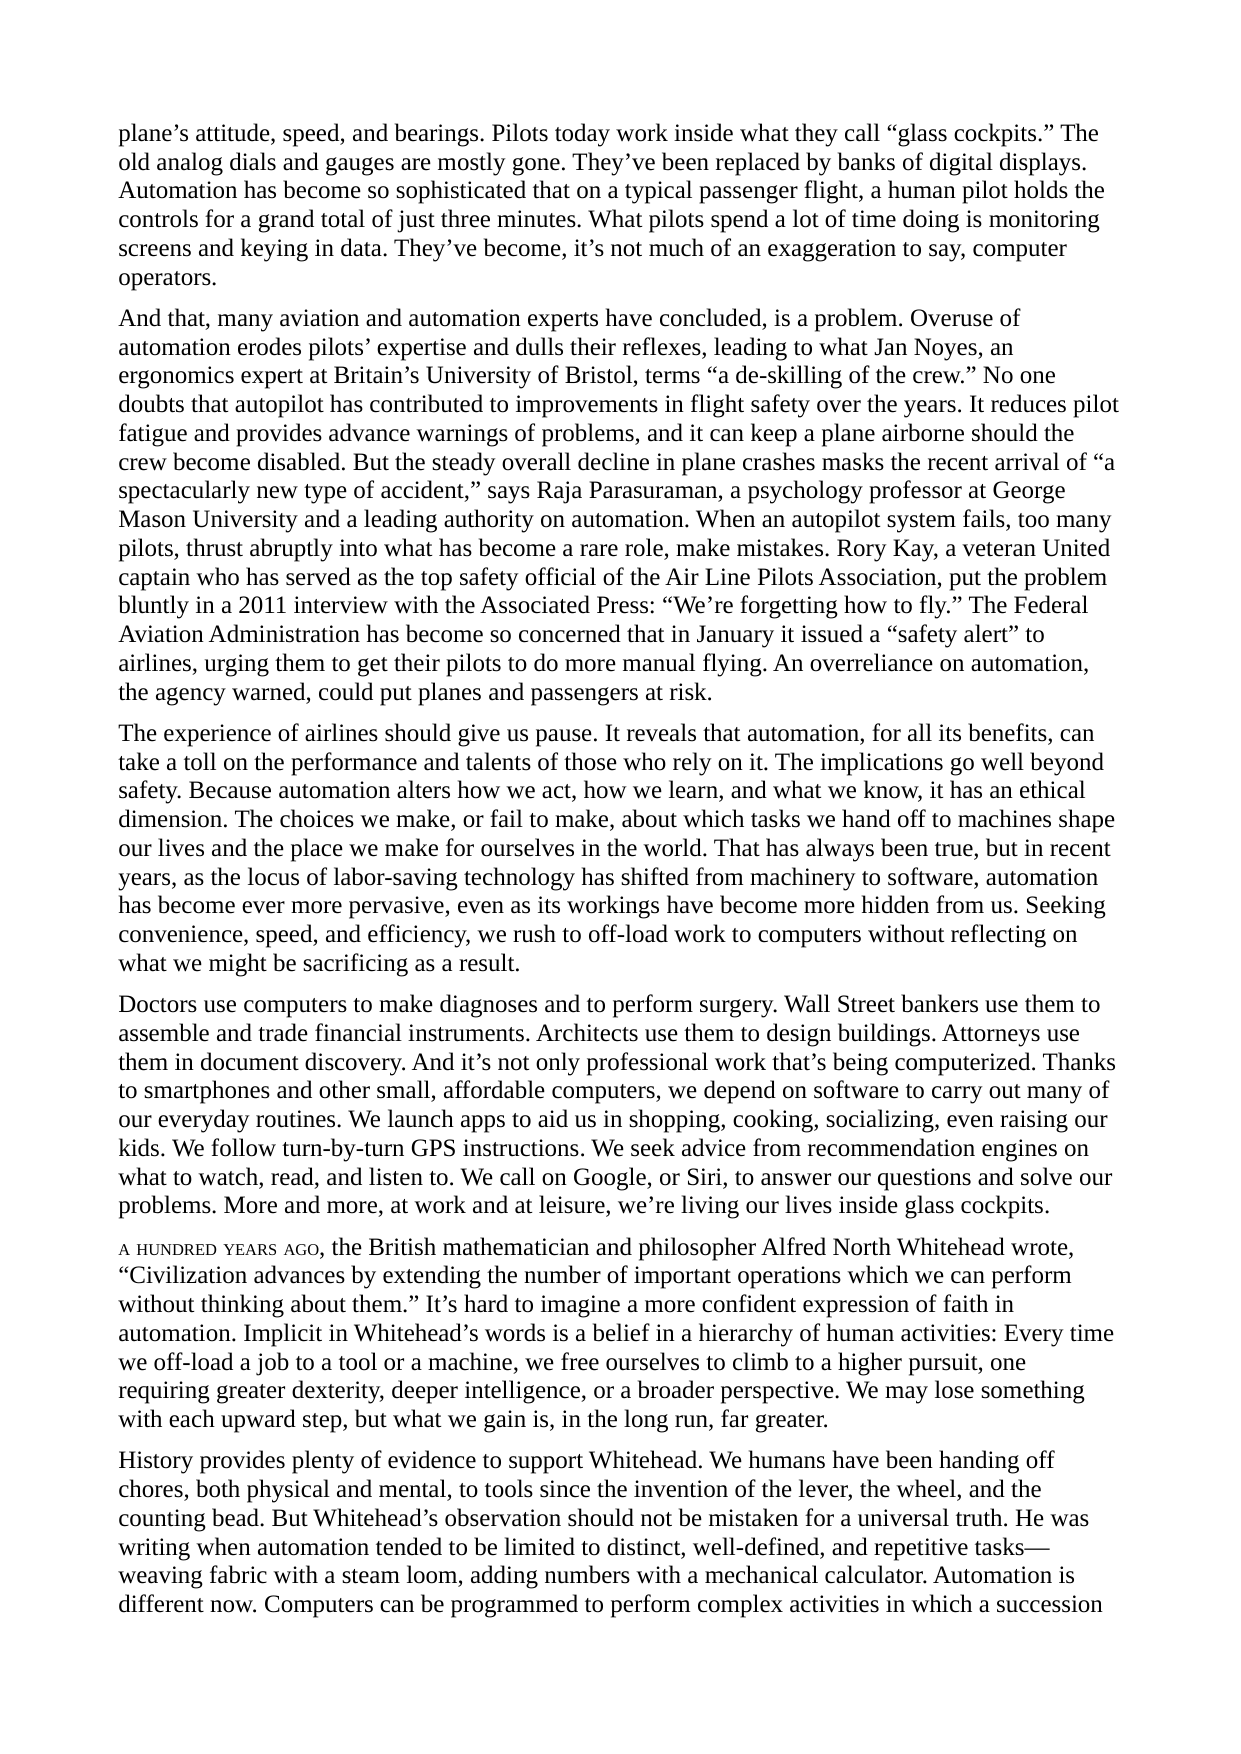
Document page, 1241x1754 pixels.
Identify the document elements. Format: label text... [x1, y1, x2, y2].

text And that, many aviation and automation experts have concluded, is a problem. Overuse of automation erodes pilots’ expertise and dulls their reflexes, leading to what Jan Noyes, an ergonomics expert at Britain’s University of Bristol, terms “a de-skilling of the crew.” No one doubts that autopilot has contributed to improvements in flight safety over the years. It reduces pilot fatigue and provides advance warnings of problems, and it can keep a plane airborne should the crew become disabled. But the steady overall decline in plane crashes masks the recent arrival of “a spectacularly new type of accident,” says Raja Parasuraman, a psychology professor at George Mason University and a leading authority on automation. When an autopilot system fails, too many pilots, thrust abruptly into what has become a rare role, make mistakes. Rory Kay, a veteran United captain who has served as the top safety official of the Air Line Pilots Association, put the problem bluntly in a 2011 interview with the Associated Press: “We’re forgetting how to fly.” The Federal Aviation Administration has become so concerned that in January it issued a “safety alert” to airlines, urging them to get their pilots to do more manual flying. An overreliance on automation, the agency warned, could put planes and passengers at risk. [118, 303, 1122, 706]
text History provides plenty of evidence to support Whitehead. We humans have been handing off chores, both physical and mental, to tools since the invention of the lever, the wheel, and the counting bead. But Whitehead’s observation should not be mistaken for a universal truth. He was writing when automation tended to be limited to distinct, well-defined, and repetitive tasks—weaving fabric with a steam loom, adding numbers with a mechanical calculator. Automation is different now. Computers can be programmed to perform complex activities in which a succession [118, 1446, 1122, 1618]
text plane’s attitude, speed, and bearings. Pilots today work inside what they call “glass cockpits.” The old analog dials and gauges are mostly gone. They’ve been replaced by banks of digital displays. Automation has become so sophisticated that on a typical passenger flight, a human pilot holds the controls for a grand total of just three minutes. What pilots spend a lot of time doing is monitoring screens and keying in data. They’ve become, it’s not much of an exaggeration to say, computer operators. [118, 118, 1122, 291]
text a hundred years ago, the British mathematician and philosopher Alfred North Whitehead wrote, “Civilization advances by extending the number of important operations which we can perform without thinking about them.” It’s hard to imagine a more confident expression of faith in automation. Implicit in Whitehead’s words is a belief in a hierarchy of human activities: Every time we off-load a job to a tool or a machine, we free ourselves to climb to a higher pursuit, one requiring greater dexterity, deeper intelligence, or a broader perspective. We may lose something with each upward step, but what we gain is, in the long run, far greater. [118, 1232, 1122, 1433]
text Doctors use computers to make diagnoses and to perform surgery. Wall Street bankers use them to assemble and trade financial instruments. Architects use them to design buildings. Attorneys use them in document discovery. And it’s not only professional work that’s being computerized. Thanks to smartphones and other small, affordable computers, we depend on software to carry out many of our everyday routines. We launch apps to aid us in shopping, cooking, socializing, even raising our kids. We follow turn-by-turn GPS instructions. We seek advice from recommendation engines on what to watch, read, and listen to. We call on Google, or Siri, to answer our questions and solve our problems. More and more, at work and at leisure, we’re living our lives inside glass cockpits. [118, 989, 1122, 1219]
text The experience of airlines should give us pause. It reveals that automation, for all its benefits, can take a toll on the performance and talents of those who rely on it. The implications go well beyond safety. Because automation alters how we act, how we learn, and what we know, it has an ethical dimension. The choices we make, or fail to make, about which tasks we hand off to machines shape our lives and the place we make for ourselves in the world. That has always been true, but in recent years, as the locus of labor-saving technology has shifted from machinery to software, automation has become ever more pervasive, even as its workings have become more hidden from us. Seeking convenience, speed, and efficiency, we rush to off-load work to computers without reflecting on what we might be sacrificing as a result. [118, 718, 1122, 977]
